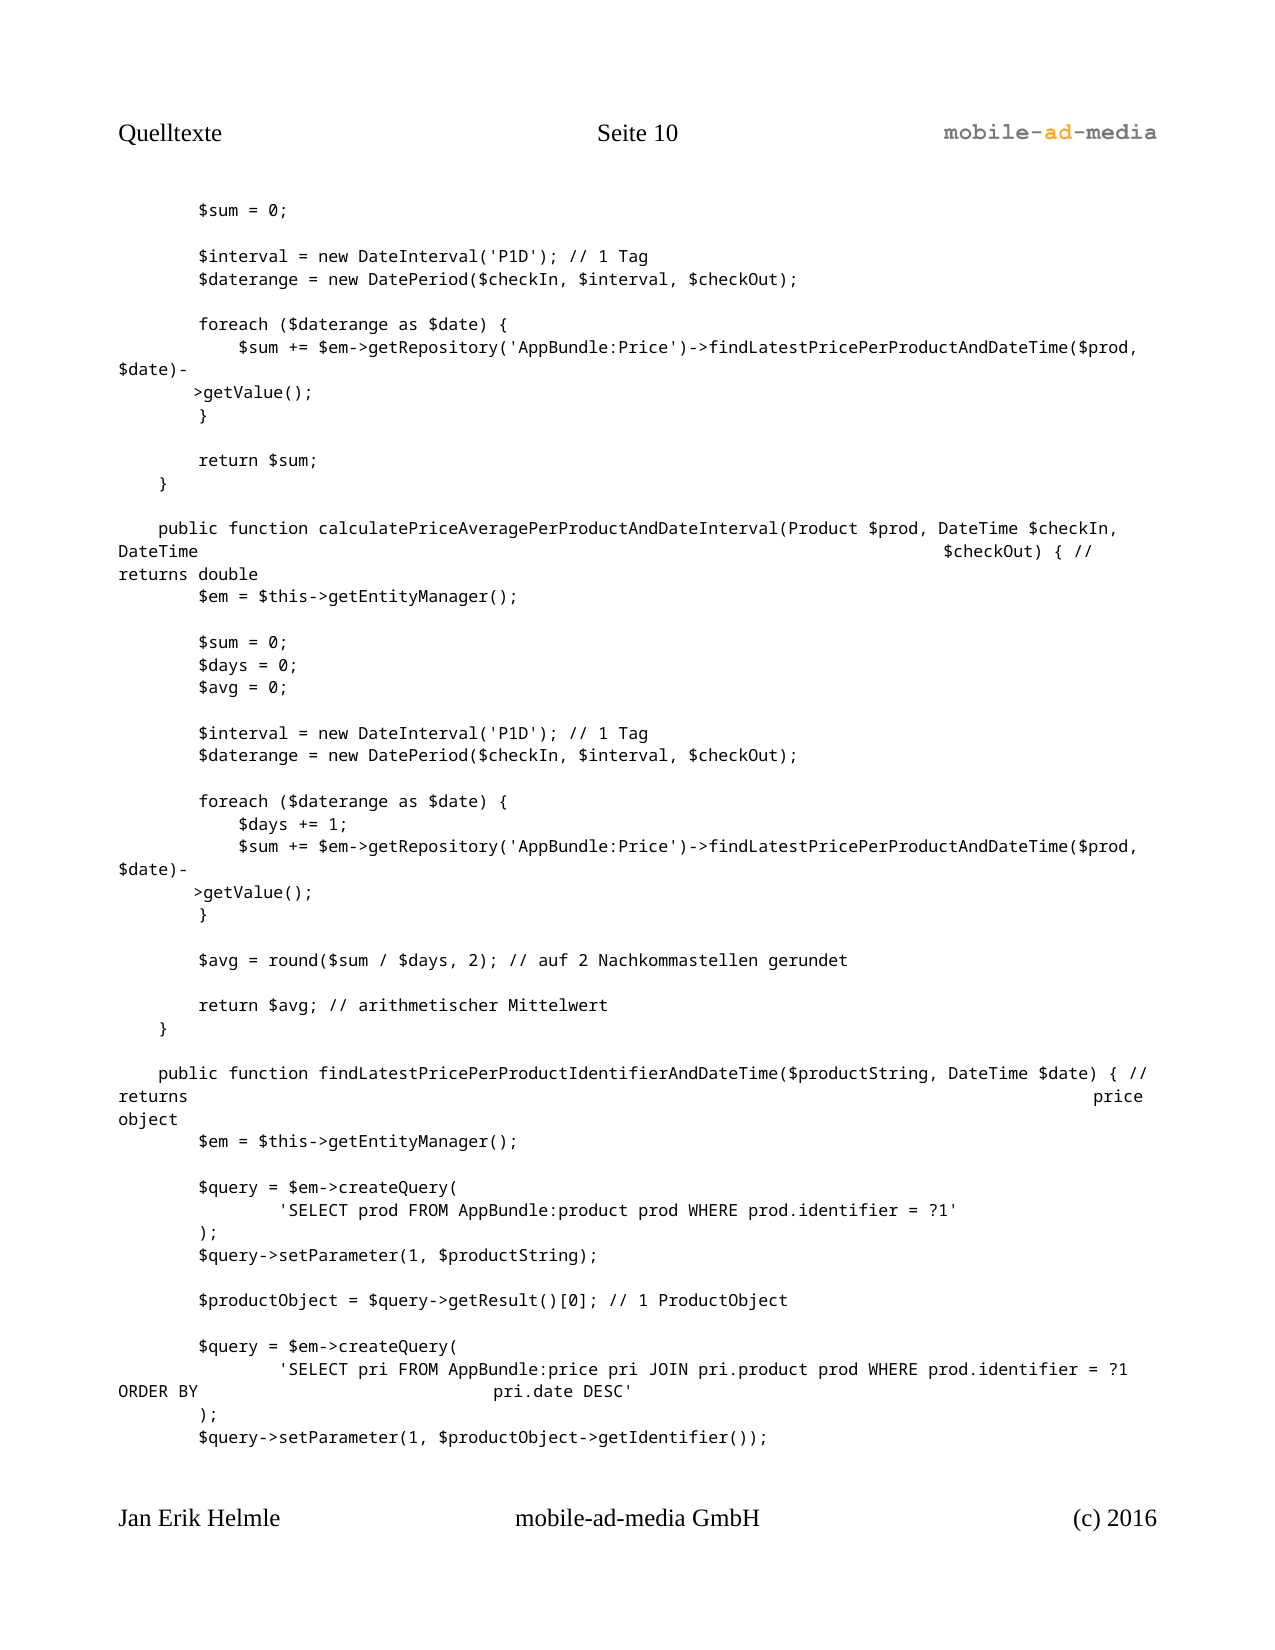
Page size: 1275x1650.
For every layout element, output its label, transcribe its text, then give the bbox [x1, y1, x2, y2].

text $avg = 0; [118, 676, 1157, 699]
text $productObject = $query->getResult()[0]; // 1 ProductObject [118, 1289, 1157, 1312]
text $daterange = new DatePeriod($checkIn, $interval, $checkOut); [118, 267, 1157, 290]
text $sum = 0; [118, 631, 1157, 653]
text 'SELECT pri FROM AppBundle:price pri JOIN pri.product prod WHERE prod.identifier = ?1 ORDER BY pri.date DESC' [118, 1357, 1157, 1403]
text return $avg; // arithmetischer Mittelwert [118, 994, 1157, 1017]
picture [943, 118, 1157, 145]
text $interval = new DateInterval('P1D'); // 1 Tag [118, 721, 1157, 744]
text $query->setParameter(1, $productObject->getIdentifier()); [118, 1425, 1157, 1448]
text } [118, 1017, 1157, 1039]
text $sum = 0; [118, 199, 1157, 222]
text ); [118, 1221, 1157, 1244]
text $query = $em->createQuery( [118, 1334, 1157, 1357]
text $interval = new DateInterval('P1D'); // 1 Tag [118, 244, 1157, 267]
text foreach ($daterange as $date) { [118, 789, 1157, 812]
text ); [118, 1403, 1157, 1425]
text public function findLatestPricePerProductIdentifierAndDateTime($productString, DateTime $date) { // returns price object [118, 1062, 1157, 1130]
text $sum += $em->getRepository('AppBundle:Price')->findLatestPricePerProductAndDateTime($prod, $date)- >getValue(); [118, 335, 1157, 403]
text $em = $this->getEntityManager(); [118, 585, 1157, 608]
text } [118, 903, 1157, 926]
text foreach ($daterange as $date) { [118, 313, 1157, 335]
text $daterange = new DatePeriod($checkIn, $interval, $checkOut); [118, 744, 1157, 767]
text } [118, 403, 1157, 426]
text return $sum; [118, 449, 1157, 472]
text $query->setParameter(1, $productString); [118, 1244, 1157, 1266]
text 'SELECT prod FROM AppBundle:product prod WHERE prod.identifier = ?1' [118, 1198, 1157, 1221]
text $days = 0; [118, 653, 1157, 676]
text $avg = round($sum / $days, 2); // auf 2 Nachkommastellen gerundet [118, 948, 1157, 971]
text public function calculatePriceAveragePerProductAndDateInterval(Product $prod, DateTime $checkIn, DateTime $checkOut) { // returns double [118, 517, 1157, 585]
text } [118, 472, 1157, 494]
text $sum += $em->getRepository('AppBundle:Price')->findLatestPricePerProductAndDateTime($prod, $date)- >getValue(); [118, 835, 1157, 903]
text $query = $em->createQuery( [118, 1176, 1157, 1198]
text $days += 1; [118, 812, 1157, 835]
text $em = $this->getEntityManager(); [118, 1130, 1157, 1153]
